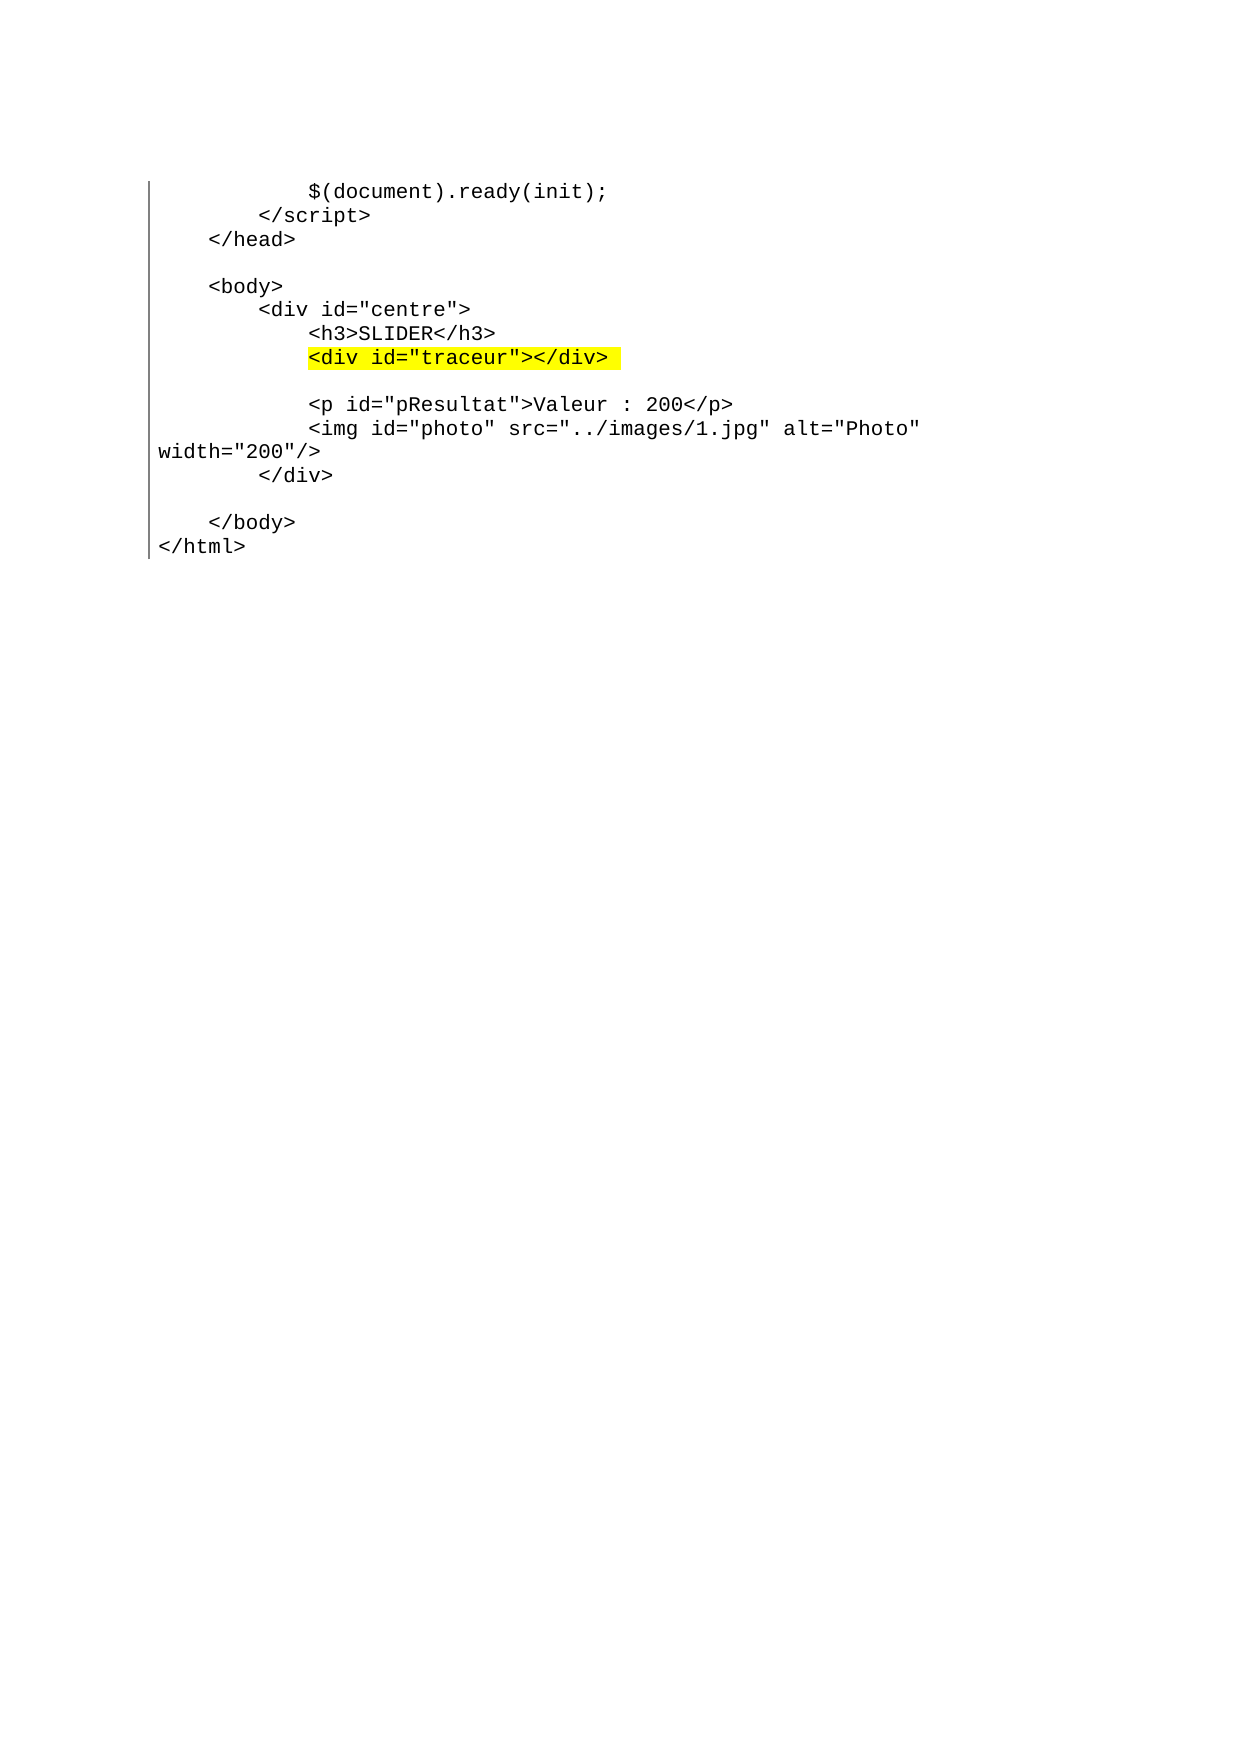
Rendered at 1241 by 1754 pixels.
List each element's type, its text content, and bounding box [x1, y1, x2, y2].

text <p id="pResultat">Valeur : 200</p> [150, 394, 1092, 418]
text <div id="traceur"></div> [150, 347, 1092, 370]
text </head> [150, 228, 1092, 252]
text </script> [150, 205, 1092, 228]
text </body> [150, 512, 1092, 536]
text <body> [150, 276, 1092, 299]
text <img id="photo" src="../images/1.jpg" alt="Photo" width="200"/> [150, 418, 1092, 465]
text </div> [150, 465, 1092, 489]
text $(document).ready(init); [150, 181, 1092, 205]
text <div id="centre"> [150, 299, 1092, 323]
text <h3>SLIDER</h3> [150, 323, 1092, 347]
text </html> [150, 536, 1092, 559]
